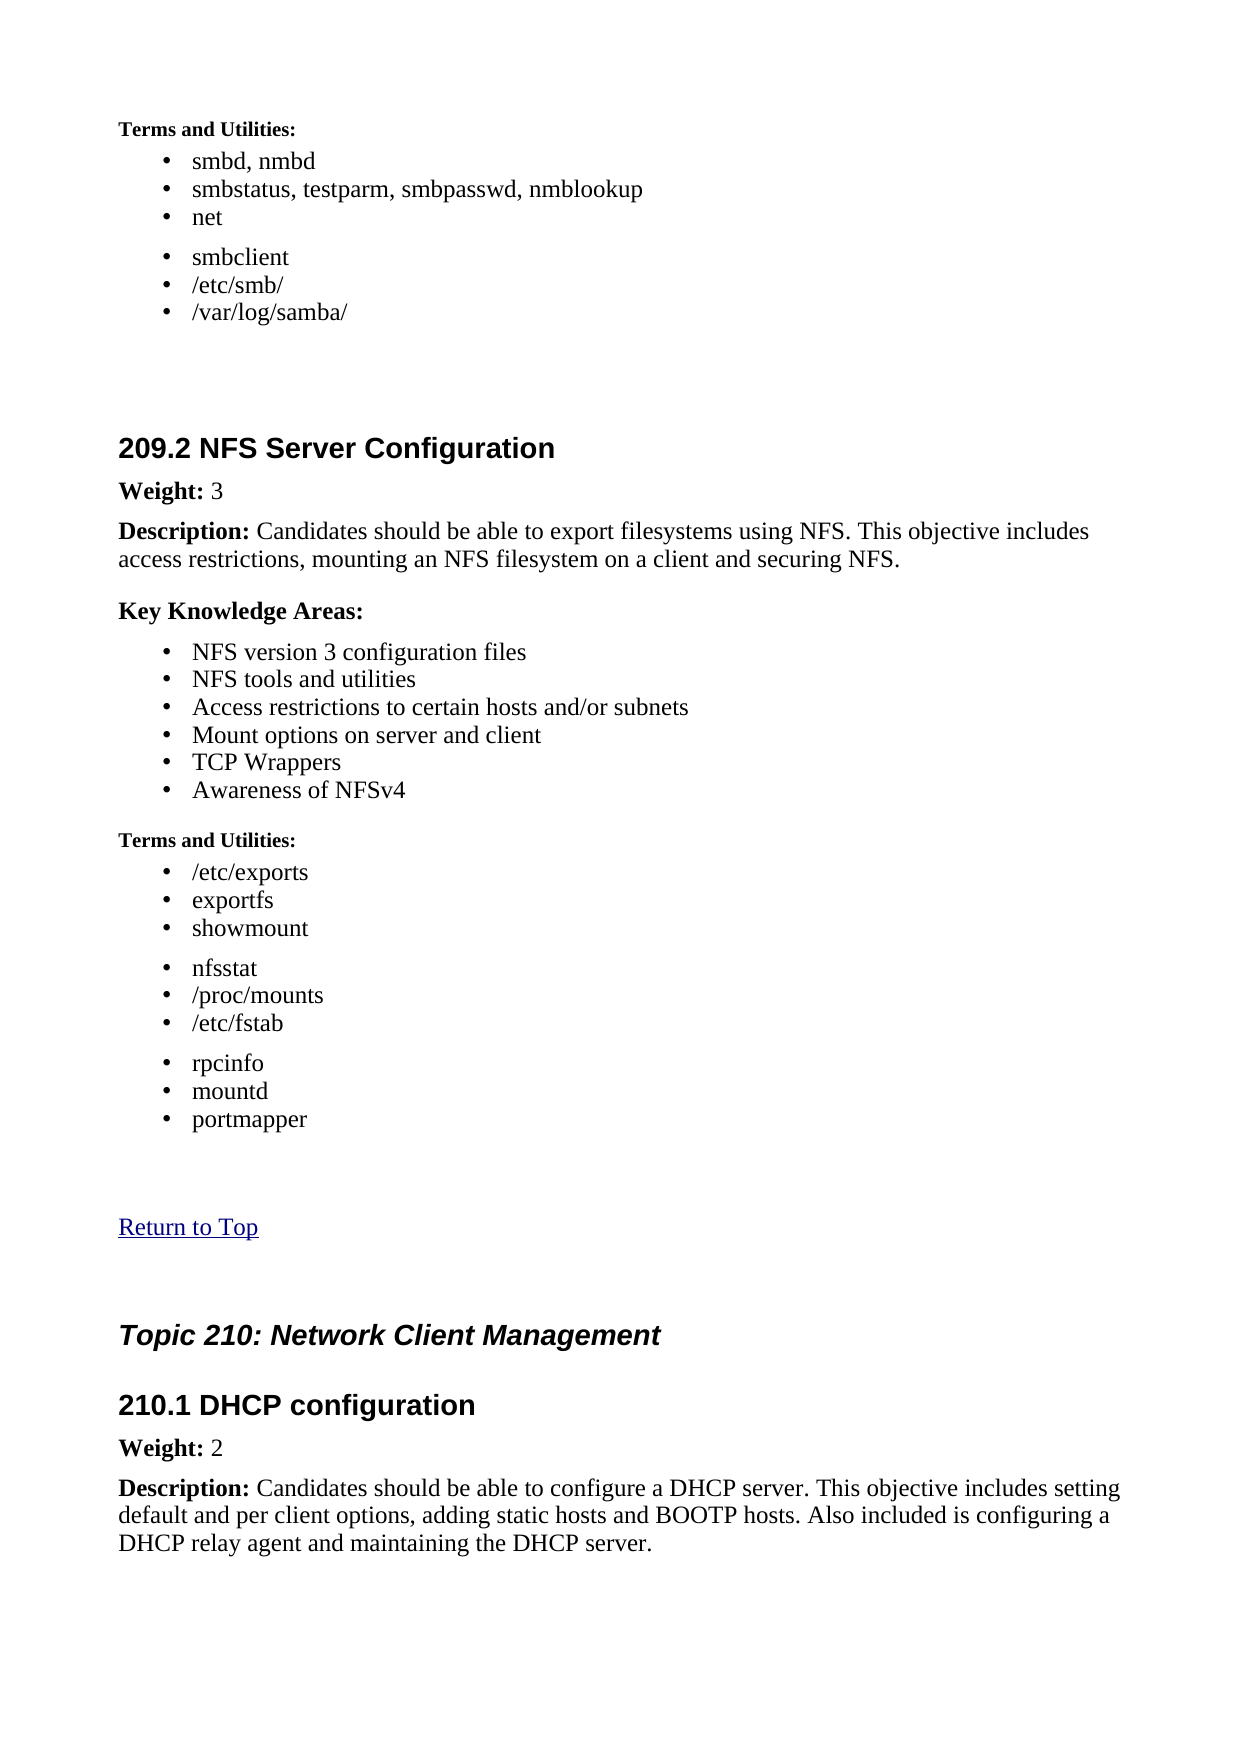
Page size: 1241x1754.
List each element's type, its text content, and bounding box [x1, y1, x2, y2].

list /var/log/samba/ [162, 298, 1122, 326]
list NFS version 3 configuration files [162, 638, 1122, 665]
list rpcinfo [162, 1049, 1122, 1077]
subtitle Terms and Utilities: [118, 829, 1122, 852]
list TCP Wrappers [162, 748, 1122, 776]
list /etc/exports [162, 858, 1122, 886]
subtitle 209.2 NFS Server Configuration [118, 432, 1122, 464]
list Access restrictions to certain hosts and/or subnets [162, 693, 1122, 721]
list /etc/fstab [162, 1009, 1122, 1037]
list showmount [162, 914, 1122, 941]
text Weight: 3 [118, 477, 1122, 504]
subtitle Key Knowledge Areas: [118, 597, 1122, 625]
list net [162, 203, 1122, 231]
subtitle Terms and Utilities: [118, 118, 1122, 141]
list smbstatus, testparm, smbpasswd, nmblookup [162, 175, 1122, 203]
list Awareness of NFSv4 [162, 776, 1122, 804]
list NFS tools and utilities [162, 665, 1122, 693]
list /proc/mounts [162, 982, 1122, 1009]
list portmapper [162, 1105, 1122, 1133]
list Mount options on server and client [162, 721, 1122, 748]
subtitle 210.1 DHCP configuration [118, 1388, 1122, 1421]
list nfsstat [162, 954, 1122, 982]
text Weight: 2 [118, 1434, 1122, 1461]
subtitle Topic 210: Network Client Management [118, 1318, 1122, 1351]
list /etc/smb/ [162, 271, 1122, 298]
list smbd, nmbd [162, 147, 1122, 175]
list smbclient [162, 243, 1122, 271]
list exportfs [162, 886, 1122, 914]
text Description: Candidates should be able to export filesystems using NFS. This objective includes access restrictions, mounting an NFS filesystem on a client and securing NFS. [118, 517, 1122, 572]
text Description: Candidates should be able to configure a DHCP server. This objective includes setting default and per client options, adding static hosts and BOOTP hosts. Also included is configuring a DHCP relay agent and maintaining the DHCP server. [118, 1474, 1122, 1557]
list mountd [162, 1077, 1122, 1105]
text Return to Top [118, 1185, 1122, 1241]
